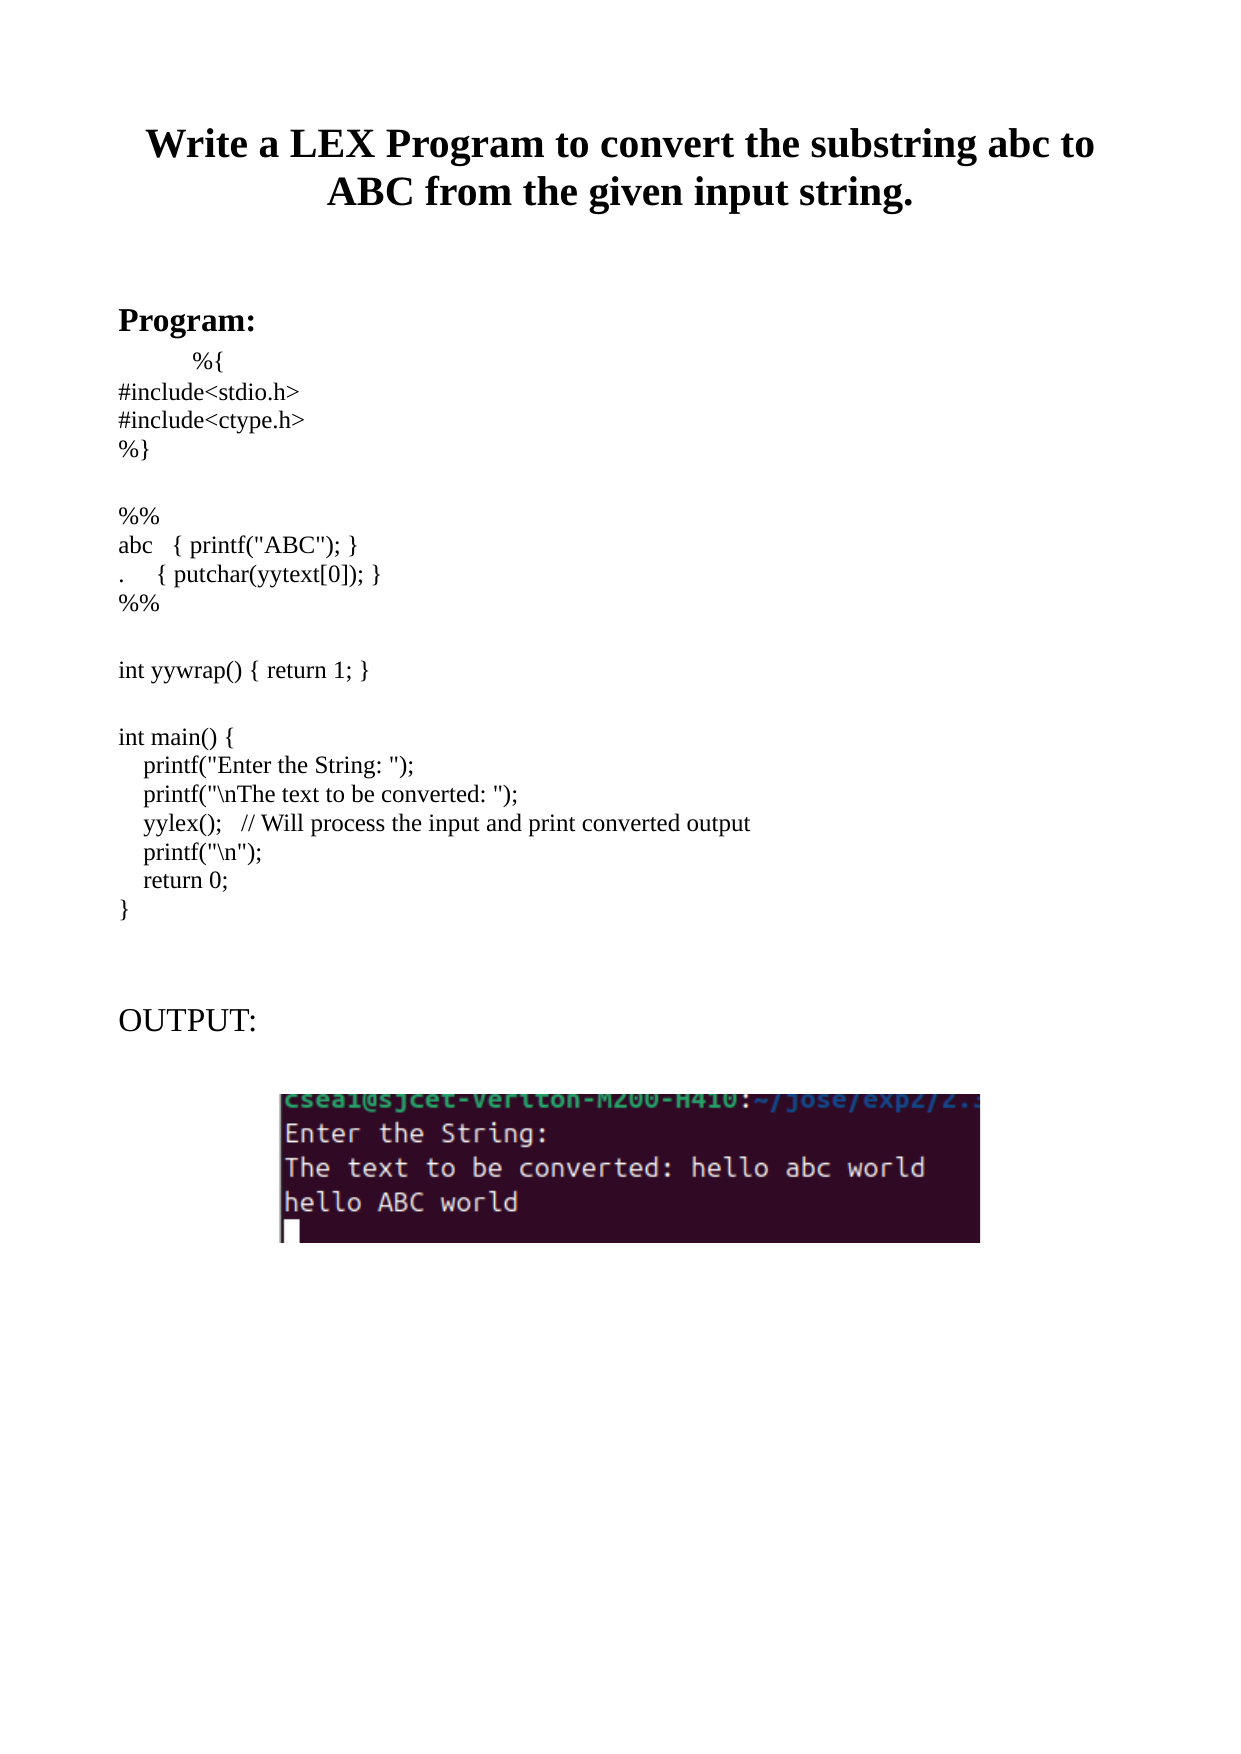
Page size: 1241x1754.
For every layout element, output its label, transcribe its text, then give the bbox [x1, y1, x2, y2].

text return 0; [118, 866, 1122, 894]
text %{ [118, 338, 1122, 377]
text printf("\nThe text to be converted: "); [118, 779, 1122, 808]
text . { putchar(yytext[0]); } [118, 559, 1122, 588]
text #include<ctype.h> [118, 406, 1122, 434]
text %% [118, 588, 1122, 616]
text int main() { [118, 722, 1122, 751]
text Program: [118, 300, 1122, 338]
text #include<stdio.h> [118, 377, 1122, 406]
picture [278, 1094, 981, 1243]
text Write a LEX Program to convert the substring abc to ABC from the given input string. [118, 118, 1122, 214]
text %} [118, 434, 1122, 463]
text %% [118, 501, 1122, 530]
text printf("Enter the String: "); [118, 751, 1122, 779]
text int yywrap() { return 1; } [118, 655, 1122, 683]
text yylex(); // Will process the input and print converted output [118, 808, 1122, 837]
text abc { printf("ABC"); } [118, 530, 1122, 559]
text OUTPUT: [118, 1000, 1122, 1038]
text printf("\n"); [118, 837, 1122, 866]
text } [118, 894, 1122, 923]
